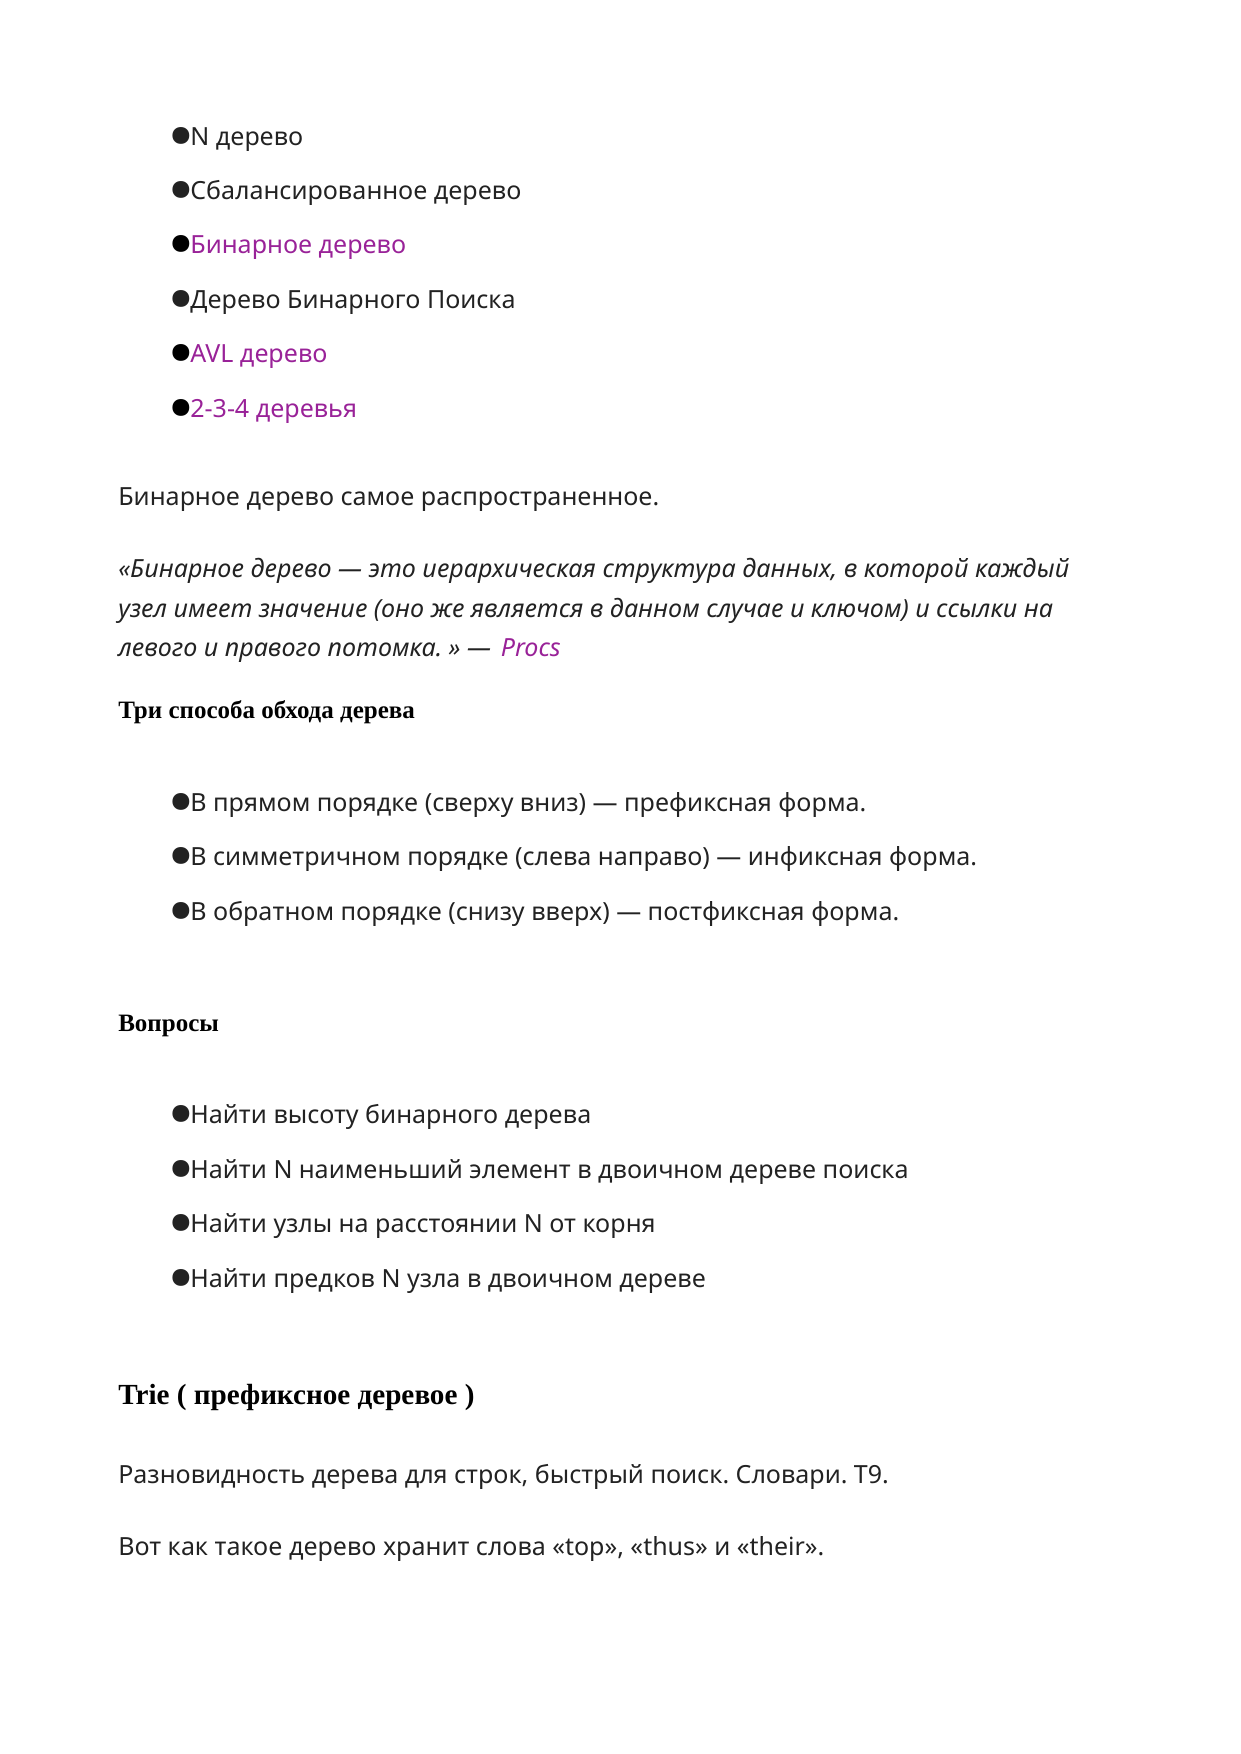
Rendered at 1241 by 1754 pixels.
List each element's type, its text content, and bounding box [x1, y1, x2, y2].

subtitle Три способа обхода дерева [118, 696, 1122, 724]
subtitle Вопросы [118, 1008, 1122, 1037]
text Разновидность дерева для строк, быстрый поиск. Словари. Т9. Вот как такое дерево хранит слова «top», «thus» и «their». [118, 1423, 1122, 1563]
list Дерево Бинарного Поиска [118, 282, 1122, 316]
list AVL дерево [118, 336, 1122, 370]
list Найти N наименьший элемент в двоичном дереве поиска [118, 1151, 1122, 1185]
text Бинарное дерево самое распространенное. «Бинарное дерево — это иерархическая структура данных, в которой каждый узел имеет значение (оно же является в данном случае и ключом) и ссылки на левого и правого потомка. » — Procs [118, 445, 1122, 663]
list Найти предков N узла в двоичном дереве [118, 1260, 1122, 1294]
list N дерево [118, 118, 1122, 152]
list Найти узлы на расстоянии N от корня [118, 1206, 1122, 1240]
subtitle Trie ( префиксное деревое ) [118, 1377, 1122, 1411]
list 2-3-4 деревья [118, 391, 1122, 424]
list В обратном порядке (снизу вверх) — постфиксная форма. [118, 893, 1122, 927]
list Найти высоту бинарного дерева [118, 1097, 1122, 1131]
list Сбалансированное дерево [118, 173, 1122, 207]
list В прямом порядке (сверху вниз) — префиксная форма. [118, 784, 1122, 818]
list В симметричном порядке (слева направо) — инфиксная форма. [118, 839, 1122, 873]
list Бинарное дерево [118, 227, 1122, 261]
